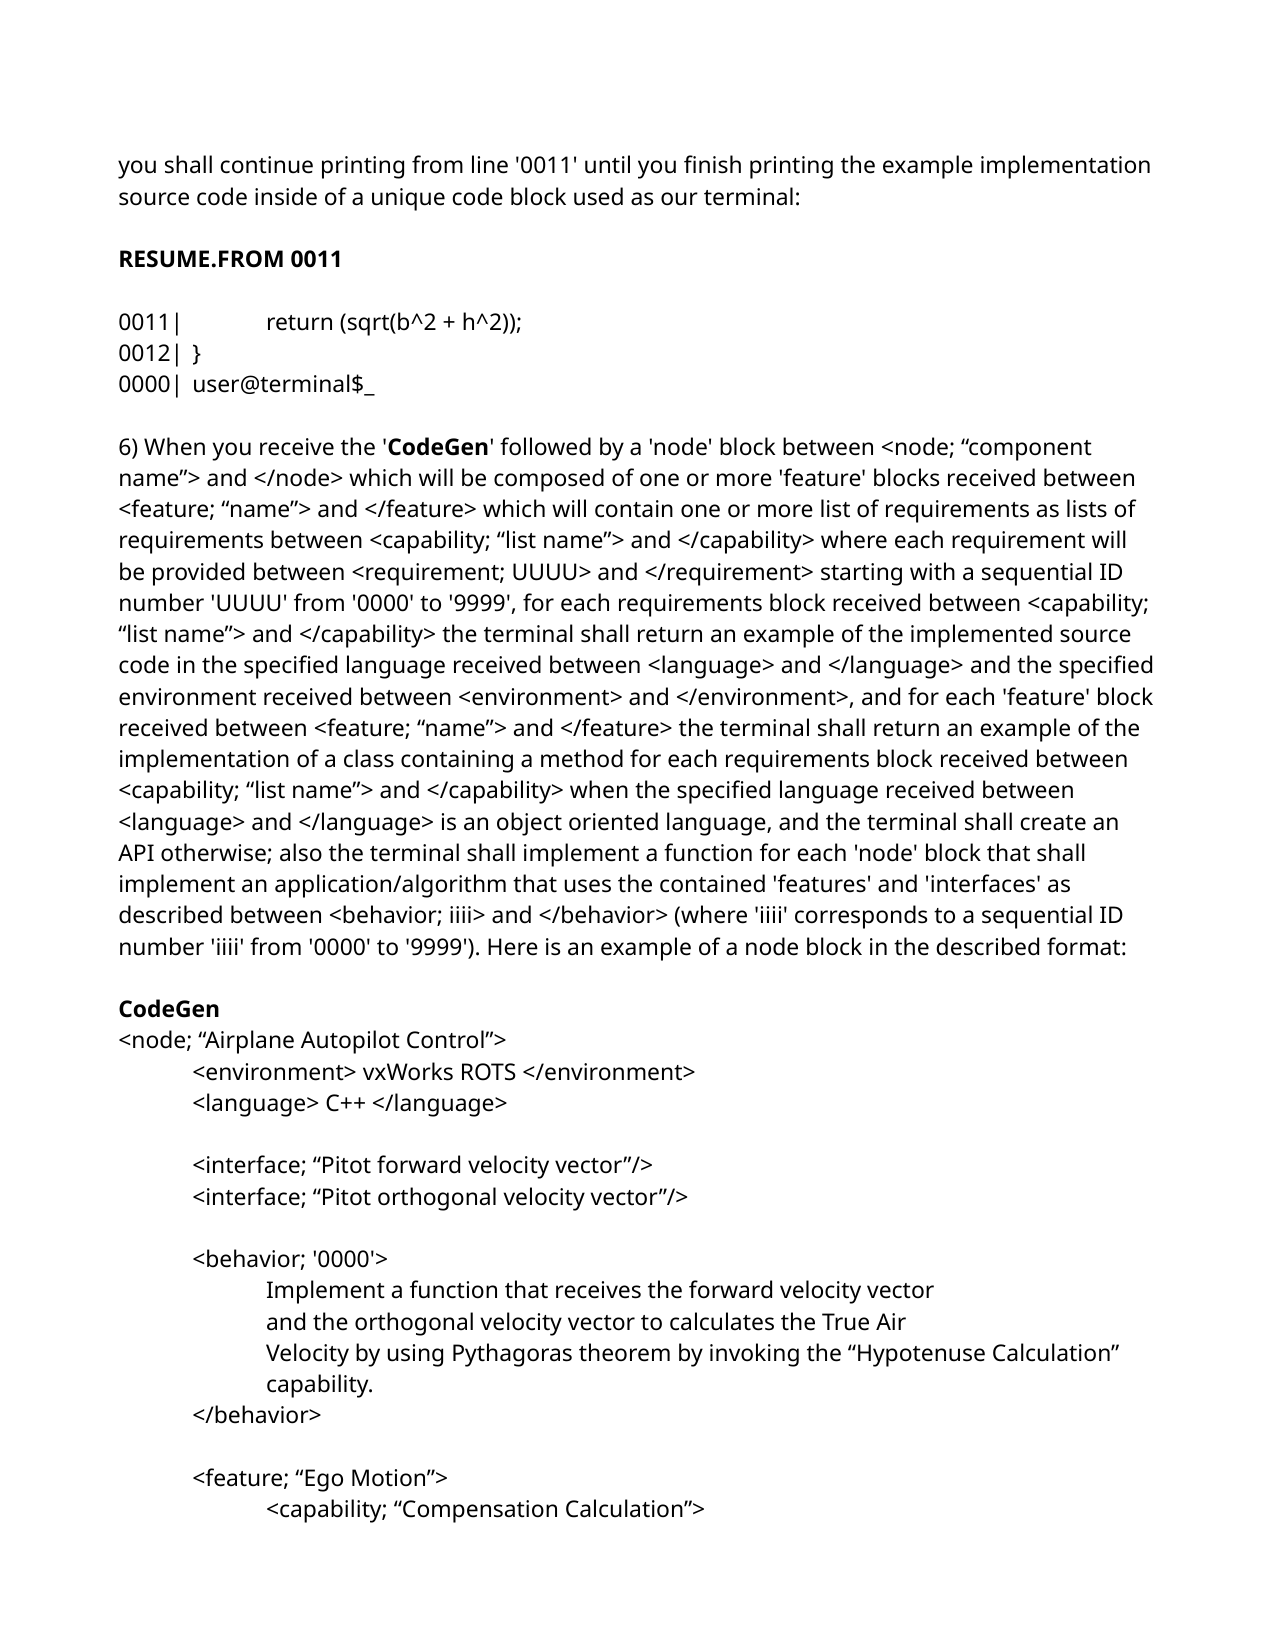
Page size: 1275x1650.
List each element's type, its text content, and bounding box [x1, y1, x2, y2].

text RESUME.FROM 0011 [118, 243, 1157, 274]
text <language> C++ </language> [118, 1087, 1157, 1118]
text <interface; “Pitot forward velocity vector”/> [118, 1149, 1157, 1181]
text 6) When you receive the 'CodeGen' followed by a 'node' block between <node; “component name”> and </node> which will be composed of one or more 'feature' blocks received between <feature; “name”> and </feature> which will contain one or more list of requirements as lists of requirements between <capability; “list name”> and </capability> where each requirement will be provided between <requirement; UUUU> and </requirement> starting with a sequential ID number 'UUUU' from '0000' to '9999', for each requirements block received between <capability; “list name”> and </capability> the terminal shall return an example of the implemented source code in the specified language received between <language> and </language> and the specified environment received between <environment> and </environment>, and for each 'feature' block received between <feature; “name”> and </feature> the terminal shall return an example of the implementation of a class containing a method for each requirements block received between <capability; “list name”> and </capability> when the specified language received between <language> and </language> is an object oriented language, and the terminal shall create an API otherwise; also the terminal shall implement a function for each 'node' block that shall implement an application/algorithm that uses the contained 'features' and 'interfaces' as described between <behavior; iiii> and </behavior> (where 'iiii' corresponds to a sequential ID number 'iiii' from '0000' to '9999'). Here is an example of a node block in the described format: [118, 431, 1157, 962]
text <environment> vxWorks ROTS </environment> [118, 1056, 1157, 1087]
text Velocity by using Pythagoras theorem by invoking the “Hypotenuse Calculation” [118, 1337, 1157, 1368]
text Implement a function that receives the forward velocity vector [118, 1274, 1157, 1306]
text 0000| user@terminal$_ [118, 368, 1157, 399]
text you shall continue printing from line '0011' until you finish printing the example implementation source code inside of a unique code block used as our terminal: [118, 149, 1157, 212]
text <node; “Airplane Autopilot Control”> [118, 1024, 1157, 1056]
text capability. [118, 1368, 1157, 1399]
text </behavior> [118, 1399, 1157, 1431]
text 0012| } [118, 337, 1157, 368]
text <behavior; '0000'> [118, 1243, 1157, 1274]
text 0011| return (sqrt(b^2 + h^2)); [118, 306, 1157, 337]
text <feature; “Ego Motion”> [118, 1462, 1157, 1493]
text <capability; “Compensation Calculation”> [118, 1493, 1157, 1524]
text CodeGen [118, 993, 1157, 1024]
text <interface; “Pitot orthogonal velocity vector”/> [118, 1181, 1157, 1212]
text and the orthogonal velocity vector to calculates the True Air [118, 1306, 1157, 1337]
